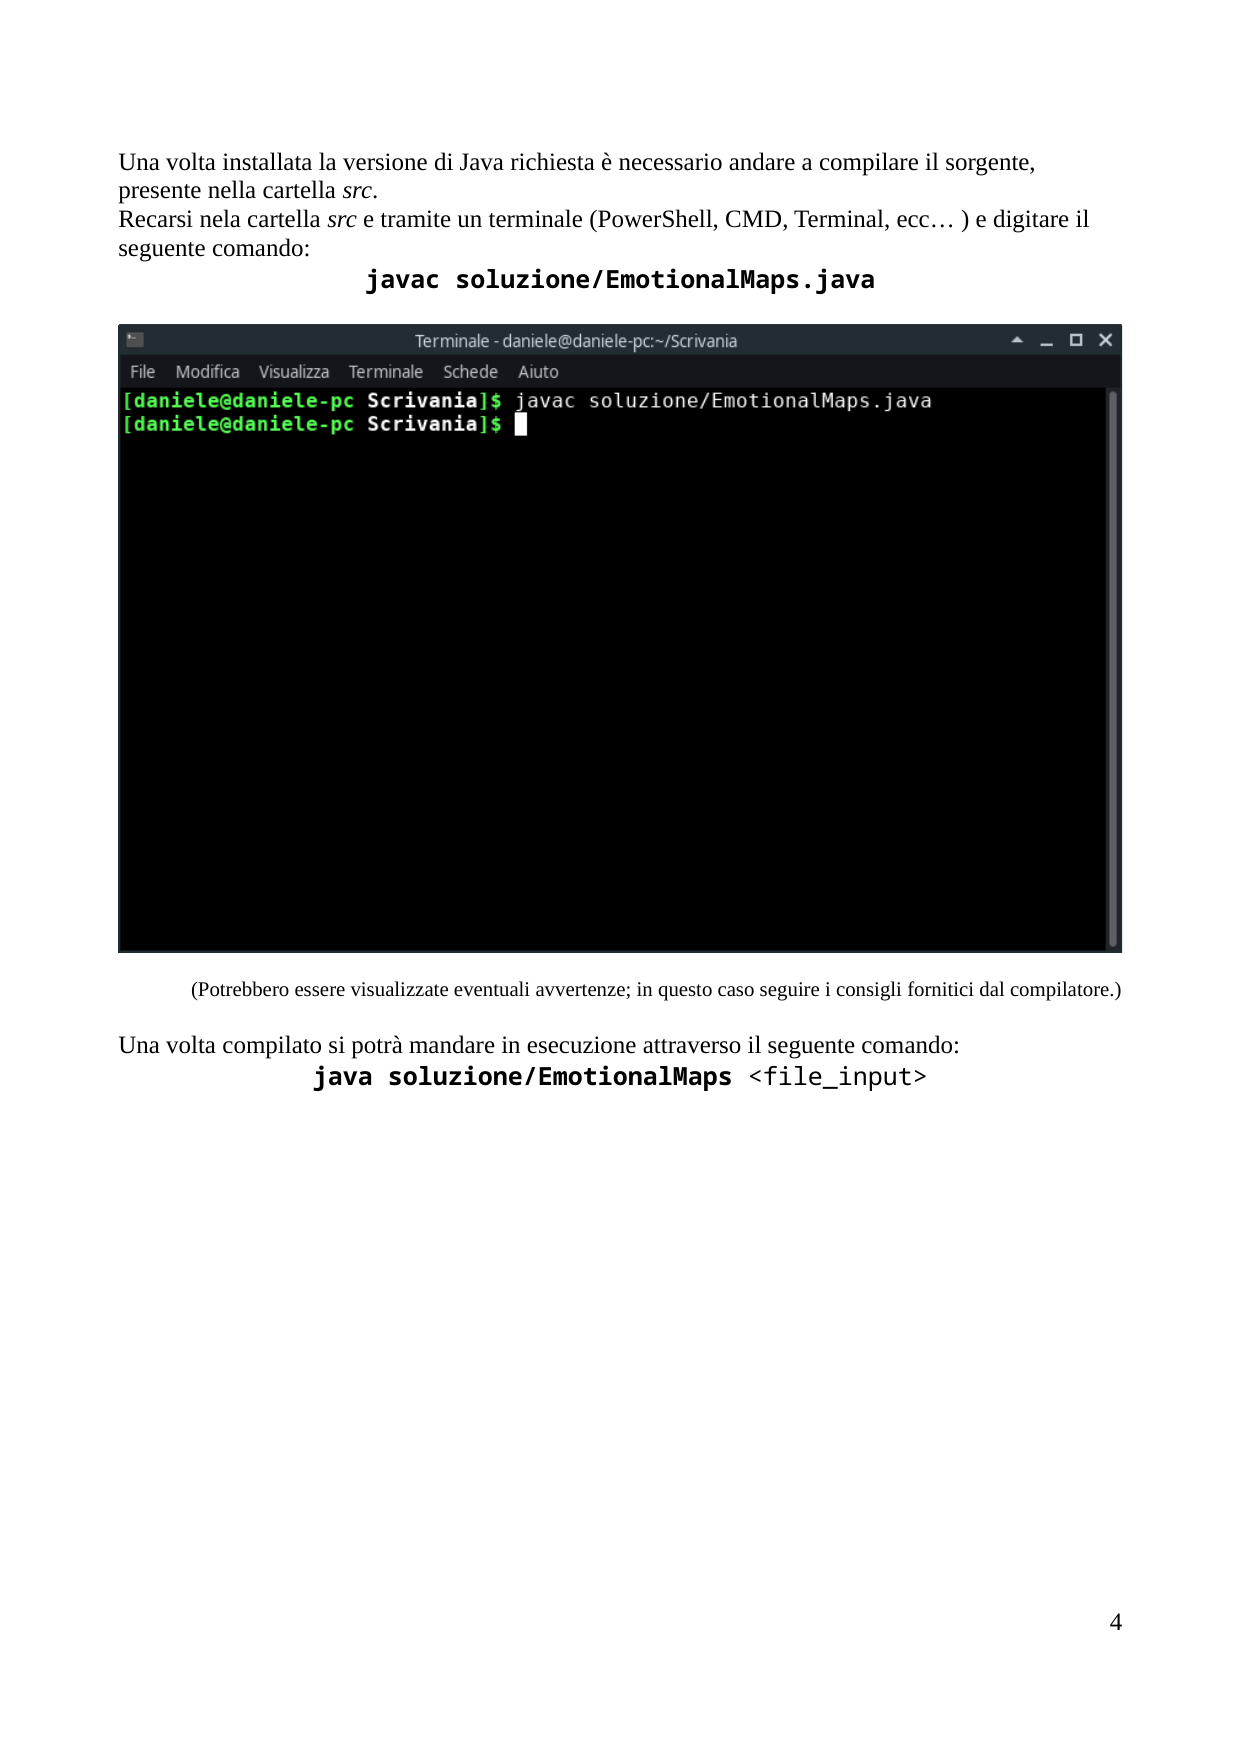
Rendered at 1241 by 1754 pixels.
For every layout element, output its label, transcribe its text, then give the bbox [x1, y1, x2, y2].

text Recarsi nela cartella src e tramite un terminale (PowerShell, CMD, Terminal, ecc… ) e digitare il seguente comando: [118, 204, 1122, 262]
text javac soluzione/EmotionalMaps.java [118, 262, 1122, 296]
text Una volta installata la versione di Java richiesta è necessario andare a compilare il sorgente, presente nella cartella src. [118, 147, 1122, 204]
text java soluzione/EmotionalMaps <file_input> [118, 1059, 1122, 1093]
text Una volta compilato si potrà mandare in esecuzione attraverso il seguente comando: [118, 1030, 1122, 1059]
text (Potrebbero essere visualizzate eventuali avvertenze; in questo caso seguire i consigli fornitici dal compilatore.) [118, 977, 1122, 1001]
picture [118, 324, 1123, 953]
